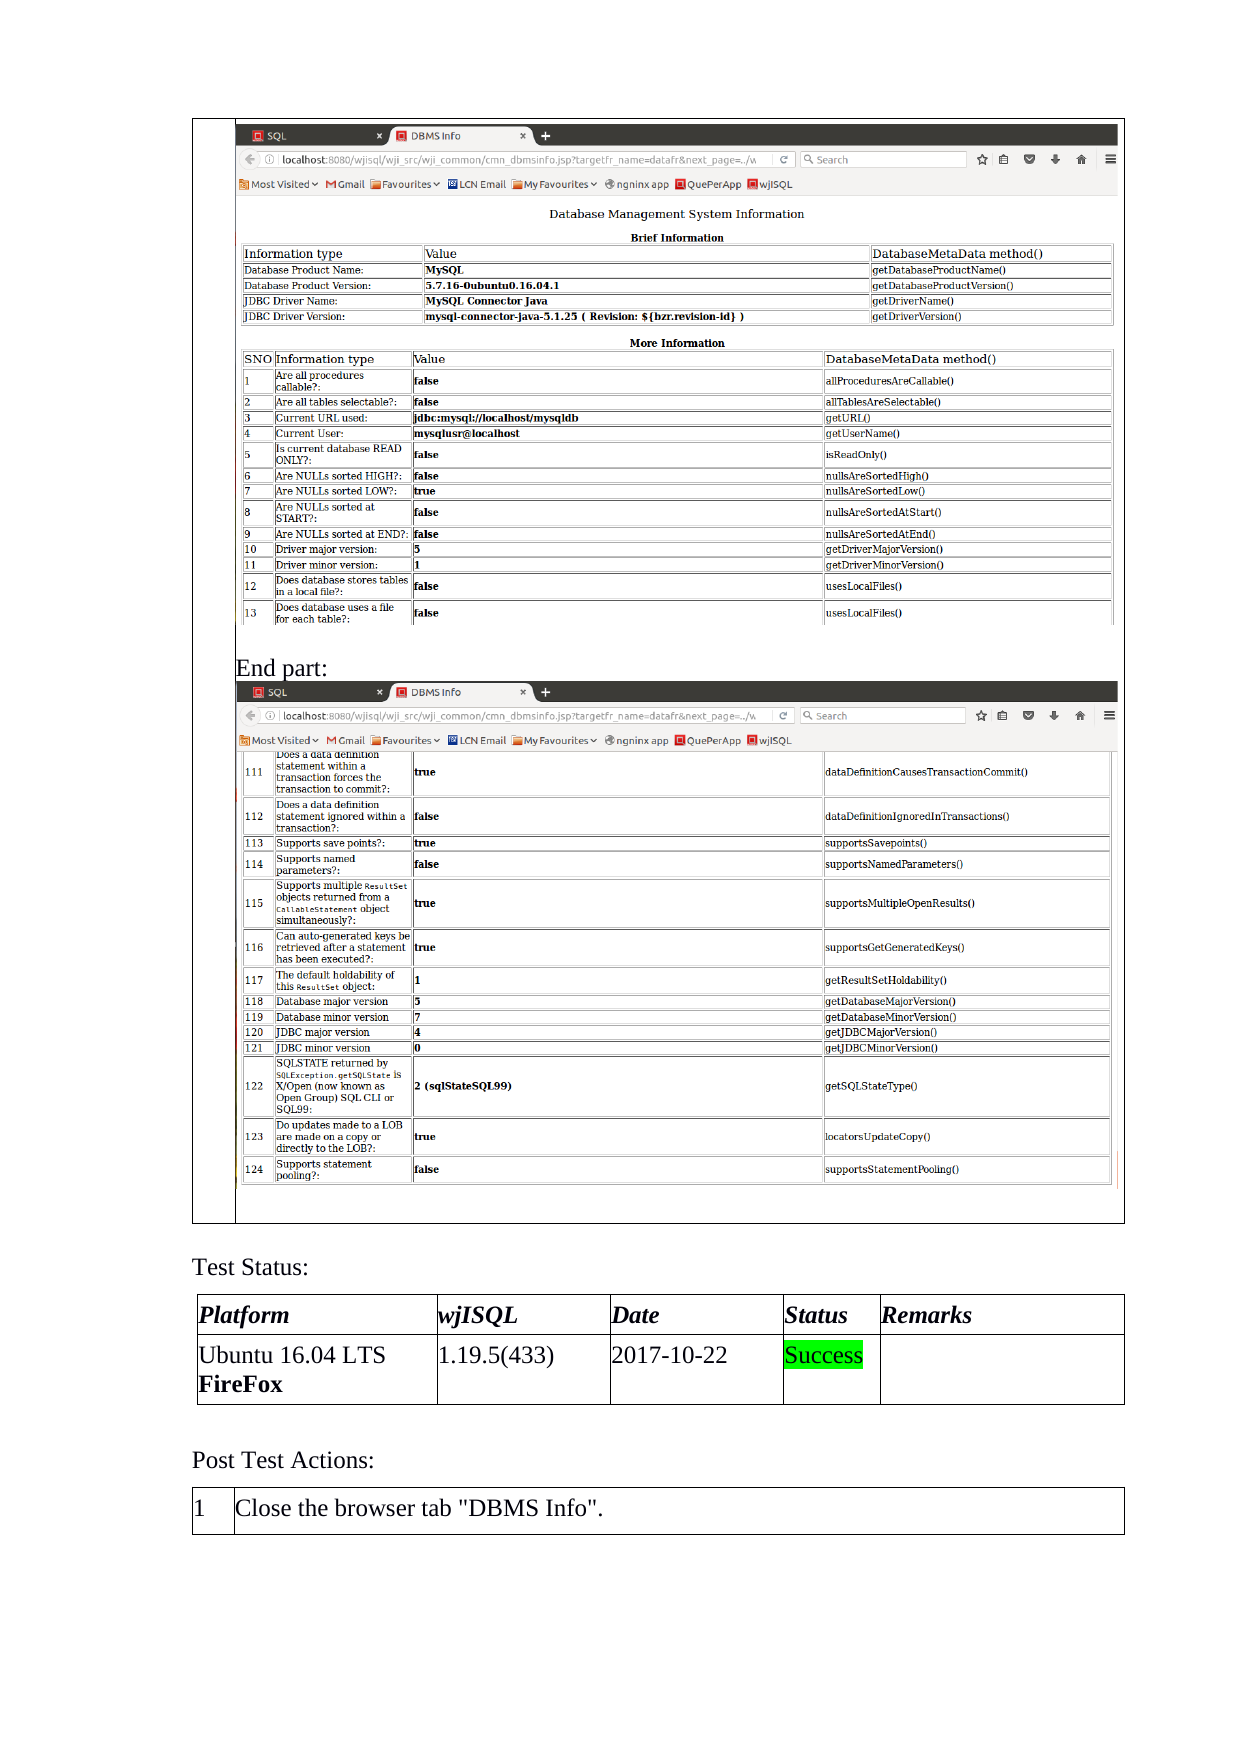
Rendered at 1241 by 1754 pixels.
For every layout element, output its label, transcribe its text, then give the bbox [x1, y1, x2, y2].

table_header wjISQL [438, 1295, 610, 1334]
table_header Platform [198, 1295, 437, 1334]
table_cell 1.19.5(433) [438, 1335, 610, 1404]
table_header Date [611, 1295, 783, 1334]
text Post Test Actions: [118, 1445, 1122, 1474]
table_cell Ubuntu 16.04 LTS FireFox [198, 1335, 437, 1404]
table_cell [881, 1335, 1124, 1404]
text Test Status: [118, 1252, 1122, 1281]
picture [235, 681, 1118, 1189]
picture [235, 124, 1118, 625]
table_cell 2017-10-22 [611, 1335, 783, 1404]
table_header Remarks [881, 1295, 1124, 1334]
table_header Close the browser tab "DBMS Info". [235, 1488, 1124, 1533]
table_header [193, 119, 235, 1223]
table_header Status [784, 1295, 880, 1334]
table_header End part: [236, 119, 1124, 1223]
table_header 1 [193, 1488, 234, 1533]
table_cell Success [784, 1335, 880, 1404]
